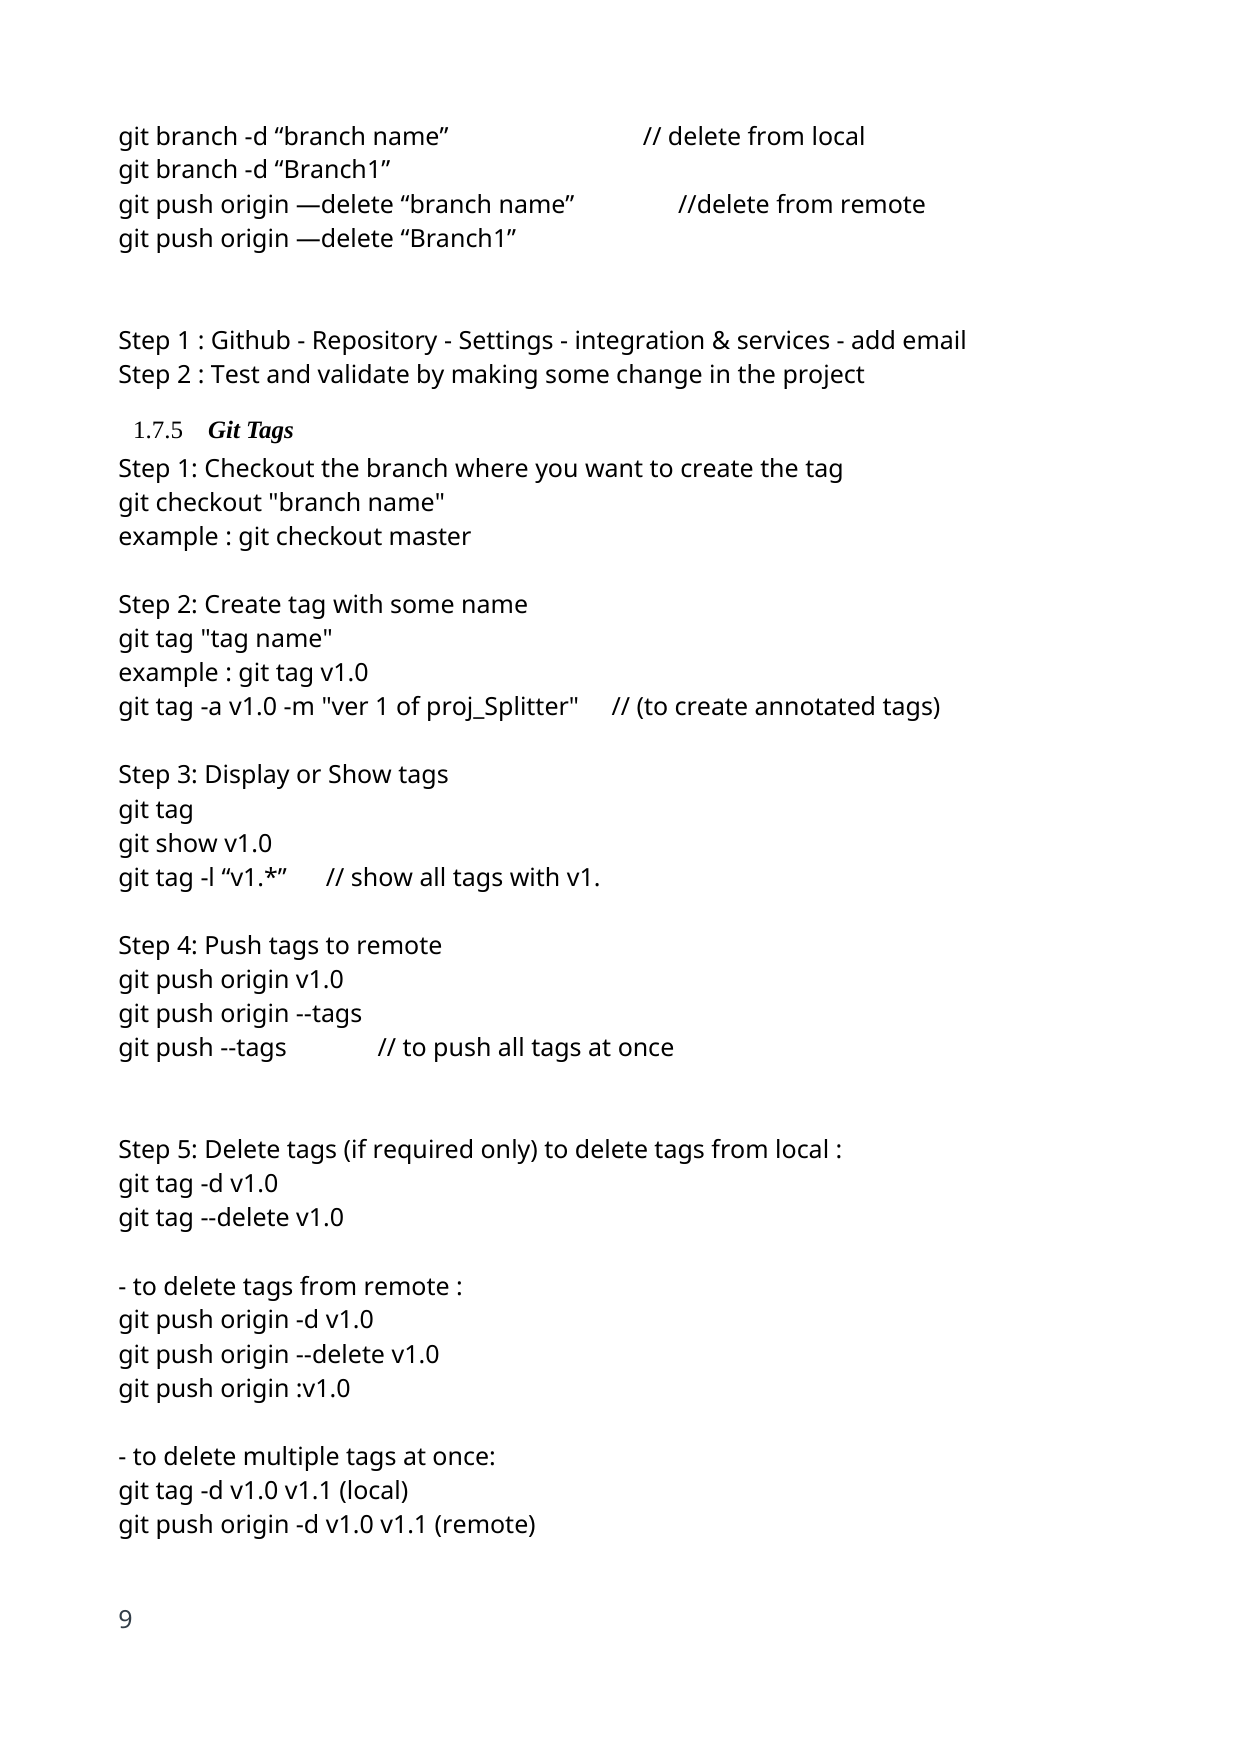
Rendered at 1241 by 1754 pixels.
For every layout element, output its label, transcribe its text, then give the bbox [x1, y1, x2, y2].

text git branch -d “Branch1” [118, 152, 1122, 186]
text git push origin --tags [118, 996, 1122, 1030]
text Step 5: Delete tags (if required only) to delete tags from local : [118, 1098, 1122, 1166]
text Step 1: Checkout the branch where you want to create the tag [118, 451, 1122, 485]
text git show v1.0 [118, 825, 1122, 859]
text Step 1 : Github - Repository - Settings - integration & services - add email [118, 322, 1122, 357]
text git tag [118, 791, 1122, 825]
text git tag "tag name" [118, 621, 1122, 655]
text git push origin v1.0 [118, 962, 1122, 996]
text Step 2 : Test and validate by making some change in the project [118, 357, 1122, 391]
text git push --tags // to push all tags at once [118, 1030, 1122, 1064]
text git tag --delete v1.0 [118, 1200, 1122, 1234]
text git tag -d v1.0 v1.1 (local) [118, 1472, 1122, 1507]
text git push origin -d v1.0 v1.1 (remote) [118, 1507, 1122, 1541]
text git push origin :v1.0 [118, 1370, 1122, 1404]
text git tag -l “v1.*” // show all tags with v1. [118, 859, 1122, 893]
text example : git tag v1.0 [118, 655, 1122, 689]
text git push origin --delete v1.0 [118, 1336, 1122, 1370]
text git tag -a v1.0 -m "ver 1 of proj_Splitter" // (to create annotated tags) [118, 689, 1122, 723]
text git tag -d v1.0 [118, 1166, 1122, 1200]
text git checkout "branch name" [118, 485, 1122, 519]
text example : git checkout master [118, 519, 1122, 553]
text Step 4: Push tags to remote [118, 927, 1122, 962]
subtitle Git Tags [133, 416, 1122, 444]
text Step 2: Create tag with some name [118, 587, 1122, 621]
text git push origin —delete “branch name” //delete from remote [118, 186, 1122, 220]
text git push origin —delete “Branch1” [118, 220, 1122, 254]
text - to delete multiple tags at once: [118, 1438, 1122, 1472]
text Step 3: Display or Show tags [118, 757, 1122, 791]
text git push origin -d v1.0 [118, 1302, 1122, 1336]
text git branch -d “branch name” // delete from local [118, 118, 1122, 152]
text - to delete tags from remote : [118, 1268, 1122, 1302]
